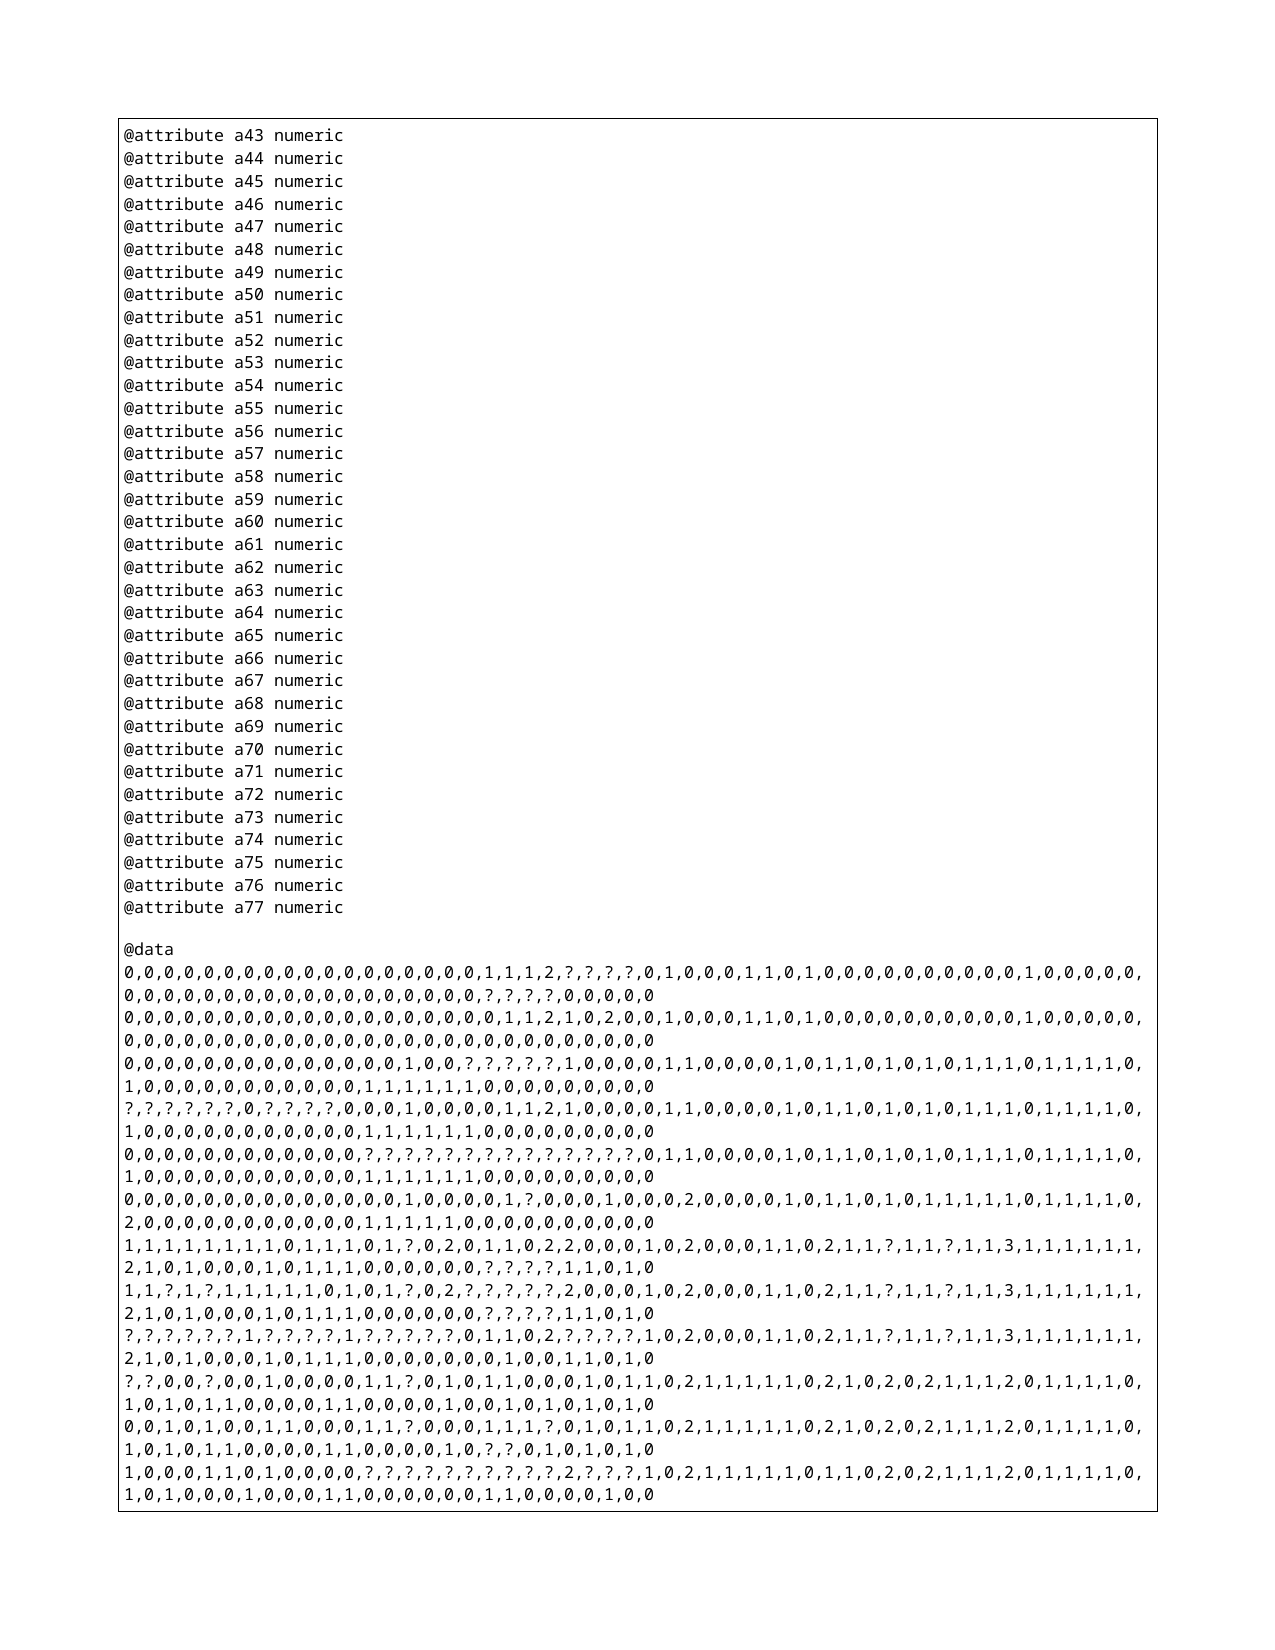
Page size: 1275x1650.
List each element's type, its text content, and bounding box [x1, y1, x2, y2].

table_header @attribute a43 numeric @attribute a44 numeric @attribute a45 numeric @attribute a46 numeric @attribute a47 numeric @attribute a48 numeric @attribute a49 numeric @attribute a50 numeric @attribute a51 numeric @attribute a52 numeric @attribute a53 numeric @attribute a54 numeric @attribute a55 numeric @attribute a56 numeric @attribute a57 numeric @attribute a58 numeric @attribute a59 numeric @attribute a60 numeric @attribute a61 numeric @attribute a62 numeric @attribute a63 numeric @attribute a64 numeric @attribute a65 numeric @attribute a66 numeric @attribute a67 numeric @attribute a68 numeric @attribute a69 numeric @attribute a70 numeric @attribute a71 numeric @attribute a72 numeric @attribute a73 numeric @attribute a74 numeric @attribute a75 numeric @attribute a76 numeric @attribute a77 numeric @data 0,0,0,0,0,0,0,0,0,0,0,0,0,0,0,0,0,0,1,1,1,2,?,?,?,?,0,1,0,0,0,1,1,0,1,0,0,0,0,0,0,0,0,0,0,1,0,0,0,0,0,0,0,0,0,0,0,0,0,0,0,0,0,0,0,0,0,0,0,?,?,?,?,0,0,0,0,0 0,0,0,0,0,0,0,0,0,0,0,0,0,0,0,0,0,0,0,1,1,2,1,0,2,0,0,1,0,0,0,1,1,0,1,0,0,0,0,0,0,0,0,0,0,1,0,0,0,0,0,0,0,0,0,0,0,0,0,0,0,0,0,0,0,0,0,0,0,0,0,0,0,0,0,0,0,0 0,0,0,0,0,0,0,0,0,0,0,0,0,0,1,0,0,?,?,?,?,?,1,0,0,0,0,1,1,0,0,0,0,1,0,1,1,0,1,0,1,0,1,1,1,0,1,1,1,1,0,1,0,0,0,0,0,0,0,0,0,0,0,1,1,1,1,1,1,0,0,0,0,0,0,0,0,0 ?,?,?,?,?,?,0,?,?,?,?,0,0,0,1,0,0,0,0,1,1,2,1,0,0,0,0,1,1,0,0,0,0,1,0,1,1,0,1,0,1,0,1,1,1,0,1,1,1,1,0,1,0,0,0,0,0,0,0,0,0,0,0,1,1,1,1,1,1,0,0,0,0,0,0,0,0,0 0,0,0,0,0,0,0,0,0,0,0,0,?,?,?,?,?,?,?,?,?,?,?,?,?,?,0,1,1,0,0,0,0,1,0,1,1,0,1,0,1,0,1,1,1,0,1,1,1,1,0,1,0,0,0,0,0,0,0,0,0,0,0,1,1,1,1,1,1,0,0,0,0,0,0,0,0,0 0,0,0,0,0,0,0,0,0,0,0,0,0,0,1,0,0,0,0,1,?,0,0,0,1,0,0,0,2,0,0,0,0,1,0,1,1,0,1,0,1,1,1,1,1,0,1,1,1,1,0,2,0,0,0,0,0,0,0,0,0,0,0,1,1,1,1,1,0,0,0,0,0,0,0,0,0,0 1,1,1,1,1,1,1,1,0,1,1,1,0,1,?,0,2,0,1,1,0,2,2,0,0,0,1,0,2,0,0,0,1,1,0,2,1,1,?,1,1,?,1,1,3,1,1,1,1,1,1,2,1,0,1,0,0,0,1,0,1,1,1,0,0,0,0,0,0,?,?,?,?,1,1,0,1,0 1,1,?,1,?,1,1,1,1,1,0,1,0,1,?,0,2,?,?,?,?,?,2,0,0,0,1,0,2,0,0,0,1,1,0,2,1,1,?,1,1,?,1,1,3,1,1,1,1,1,1,2,1,0,1,0,0,0,1,0,1,1,1,0,0,0,0,0,0,?,?,?,?,1,1,0,1,0 ?,?,?,?,?,?,1,?,?,?,?,1,?,?,?,?,?,0,1,1,0,2,?,?,?,?,1,0,2,0,0,0,1,1,0,2,1,1,?,1,1,?,1,1,3,1,1,1,1,1,1,2,1,0,1,0,0,0,1,0,1,1,1,0,0,0,0,0,0,0,1,0,0,1,1,0,1,0 ?,?,0,0,?,0,0,1,0,0,0,0,1,1,?,0,1,0,1,1,0,0,0,1,0,1,1,0,2,1,1,1,1,1,0,2,1,0,2,0,2,1,1,1,2,0,1,1,1,1,0,1,0,1,0,1,1,0,0,0,0,1,1,0,0,0,0,1,0,0,1,0,1,0,1,0,1,0 0,0,1,0,1,0,0,1,1,0,0,0,1,1,?,0,0,0,1,1,1,?,0,1,0,1,1,0,2,1,1,1,1,1,0,2,1,0,2,0,2,1,1,1,2,0,1,1,1,1,0,1,0,1,0,1,1,0,0,0,0,1,1,0,0,0,0,1,0,?,?,0,1,0,1,0,1,0 1,0,0,0,1,1,0,1,0,0,0,0,?,?,?,?,?,?,?,?,?,?,2,?,?,?,1,0,2,1,1,1,1,1,0,1,1,0,2,0,2,1,1,1,2,0,1,1,1,1,0,1,0,1,0,0,0,1,0,0,0,1,1,0,0,0,0,0,0,1,1,0,0,0,0,1,0,0 [119, 119, 1157, 1511]
